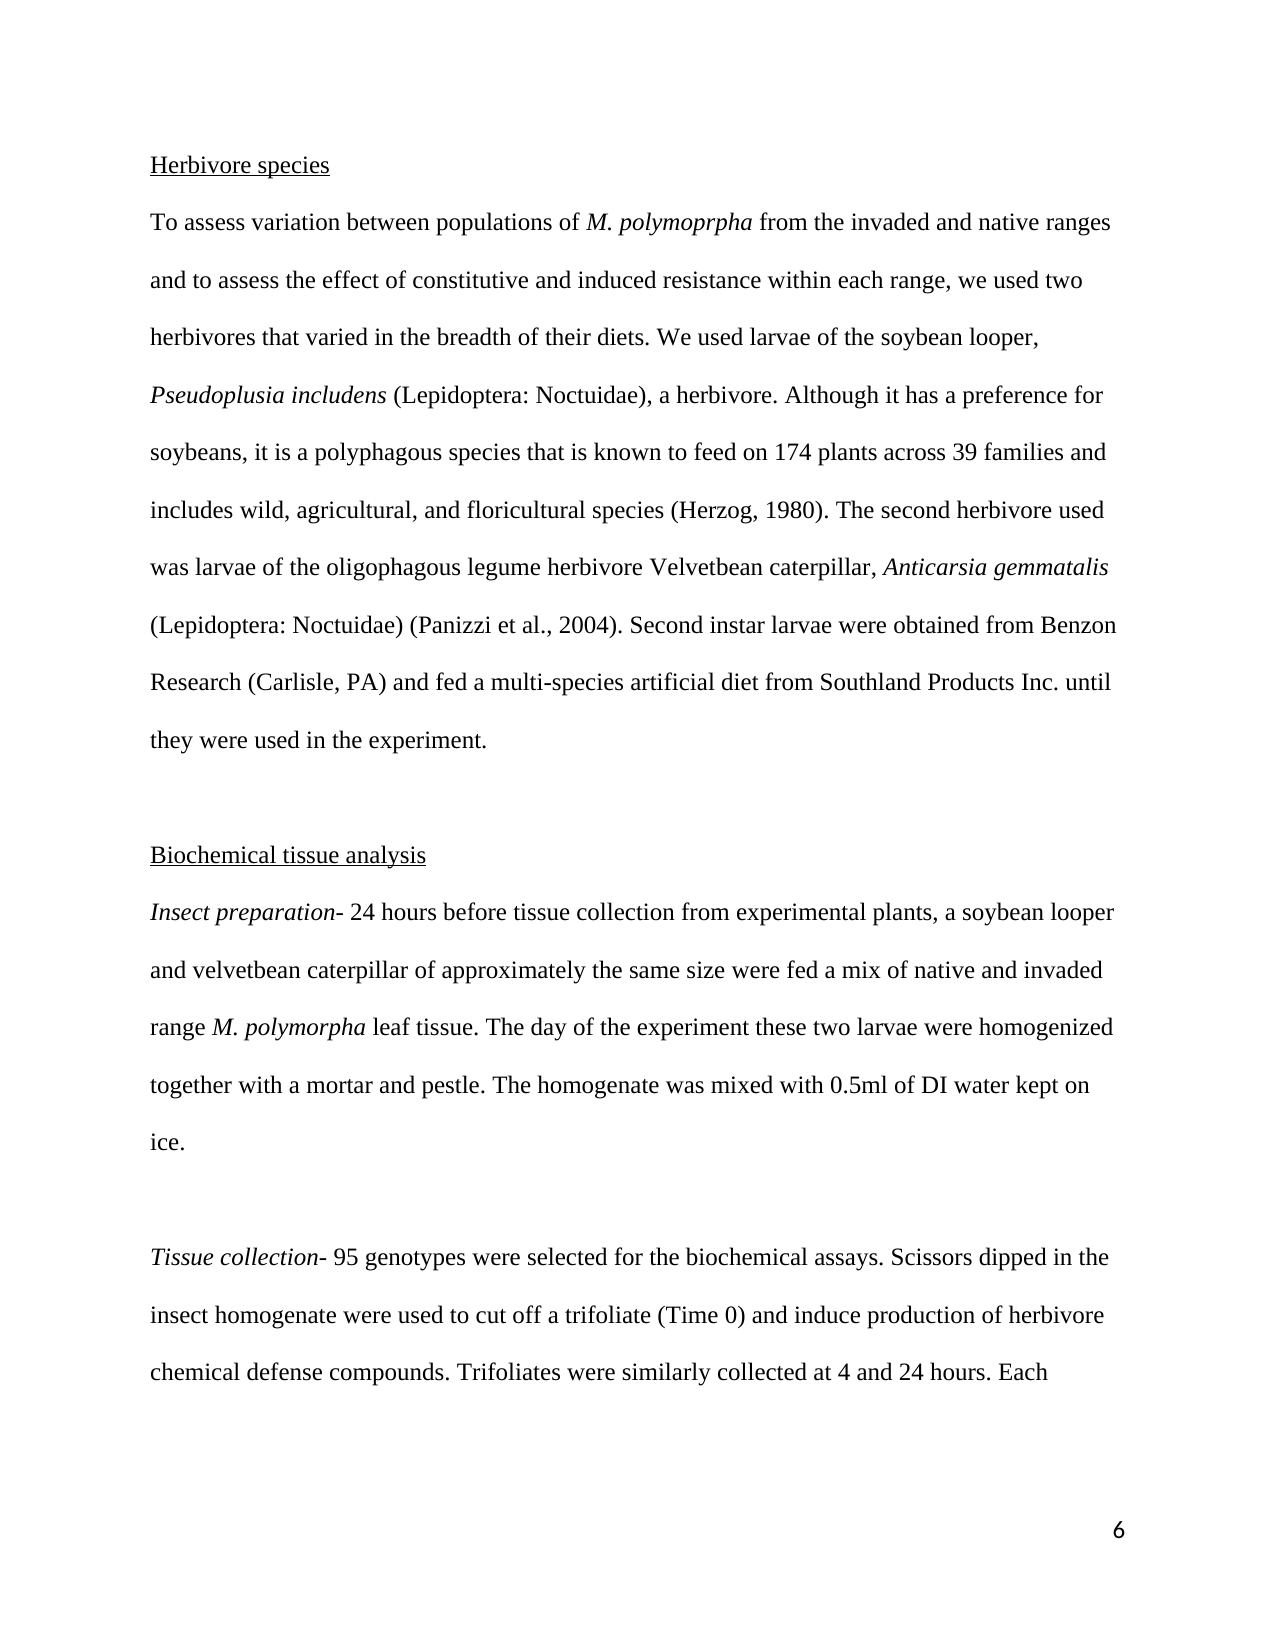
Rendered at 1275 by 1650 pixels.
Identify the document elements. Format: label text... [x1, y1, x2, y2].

text Insect preparation- 24 hours before tissue collection from experimental plants, a soybean looper and velvetbean caterpillar of approximately the same size were fed a mix of native and invaded range M. polymorpha leaf tissue. The day of the experiment these two larvae were homogenized together with a mortar and pestle. The homogenate was mixed with 0.5ml of DI water kept on ice. [150, 897, 1125, 1156]
text Herbivore species [150, 150, 1125, 179]
text Biochemical tissue analysis [150, 840, 1125, 869]
text To assess variation between populations of M. polymoprpha from the invaded and native ranges and to assess the effect of constitutive and induced resistance within each range, we used two herbivores that varied in the breadth of their diets. We used larvae of the soybean looper, Pseudoplusia includens (Lepidoptera: Noctuidae), a herbivore. Although it has a preference for soybeans, it is a polyphagous species that is known to feed on 174 plants across 39 families and includes wild, agricultural, and floricultural species (Herzog, 1980). The second herbivore used was larvae of the oligophagous legume herbivore Velvetbean caterpillar, Anticarsia gemmatalis (Lepidoptera: Noctuidae) (Panizzi et al., 2004). Second instar larvae were obtained from Benzon Research (Carlisle, PA) and fed a multi-species artificial diet from Southland Products Inc. until they were used in the experiment. [150, 207, 1125, 754]
text Tissue collection- 95 genotypes were selected for the biochemical assays. Scissors dipped in the insect homogenate were used to cut off a trifoliate (Time 0) and induce production of herbivore chemical defense compounds. Trifoliates were similarly collected at 4 and 24 hours. Each [150, 1242, 1125, 1386]
